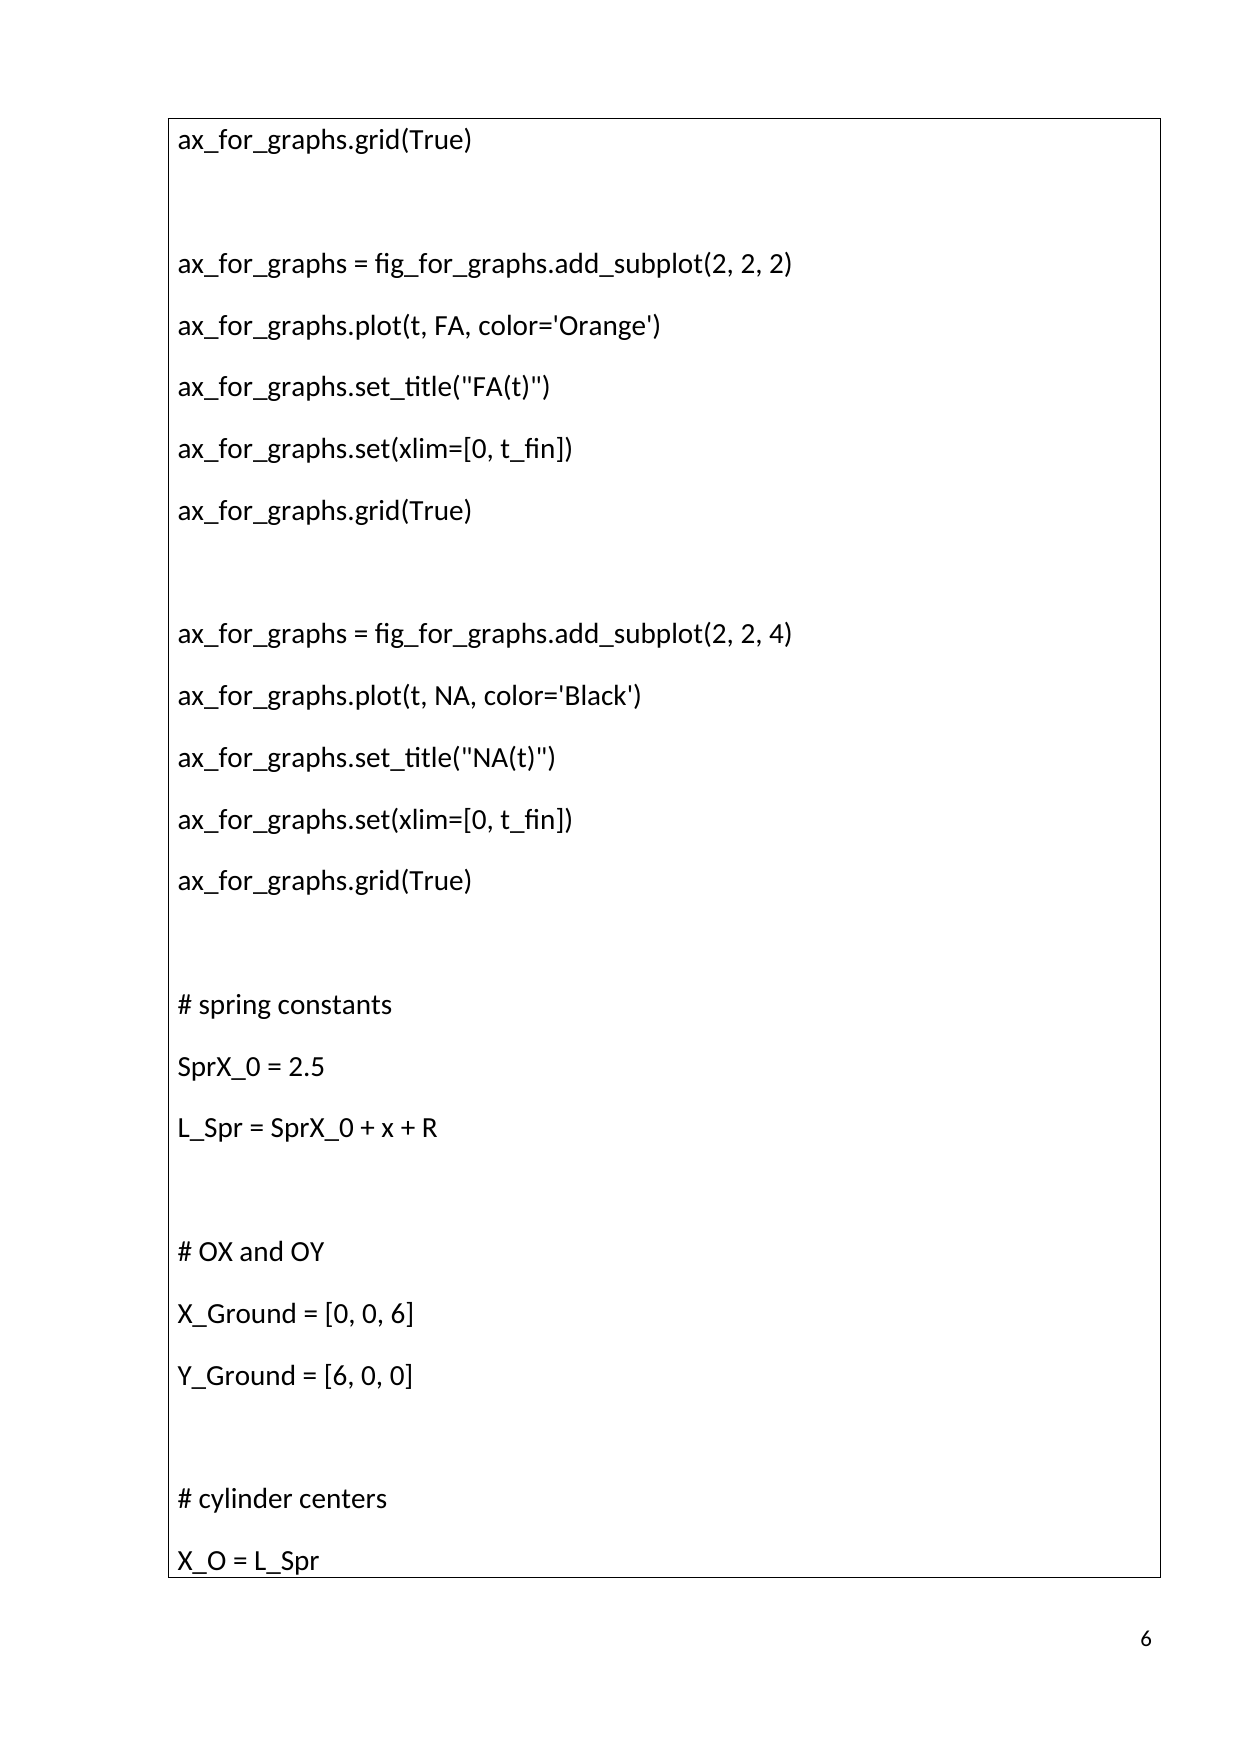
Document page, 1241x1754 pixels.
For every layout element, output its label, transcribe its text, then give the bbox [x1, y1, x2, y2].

text # spring constants [169, 983, 1160, 1022]
text ax_for_graphs.set_title("FA(t)") [169, 365, 1160, 404]
text ax_for_graphs.set(xlim=[0, t_fin]) [169, 798, 1160, 836]
text ax_for_graphs.set_title("NA(t)") [169, 736, 1160, 774]
text ax_for_graphs = fig_for_graphs.add_subplot(2, 2, 2) [169, 242, 1160, 280]
text L_Spr = SprX_0 + x + R [169, 1106, 1160, 1145]
text ax_for_graphs.grid(True) [169, 489, 1160, 527]
text X_O = L_Spr [169, 1539, 1160, 1577]
text SprX_0 = 2.5 [169, 1045, 1160, 1083]
text ax_for_graphs.plot(t, NA, color='Black') [169, 674, 1160, 713]
text ax_for_graphs.plot(t, FA, color='Orange') [169, 303, 1160, 342]
text ax_for_graphs.grid(True) [169, 119, 1160, 157]
text ax_for_graphs = fig_for_graphs.add_subplot(2, 2, 4) [169, 612, 1160, 651]
text ax_for_graphs.grid(True) [169, 859, 1160, 898]
text # cylinder centers [169, 1477, 1160, 1516]
text Y_Ground = [6, 0, 0] [169, 1353, 1160, 1392]
text ax_for_graphs.set(xlim=[0, t_fin]) [169, 427, 1160, 466]
text X_Ground = [0, 0, 6] [169, 1292, 1160, 1331]
text # OX and OY [169, 1230, 1160, 1269]
